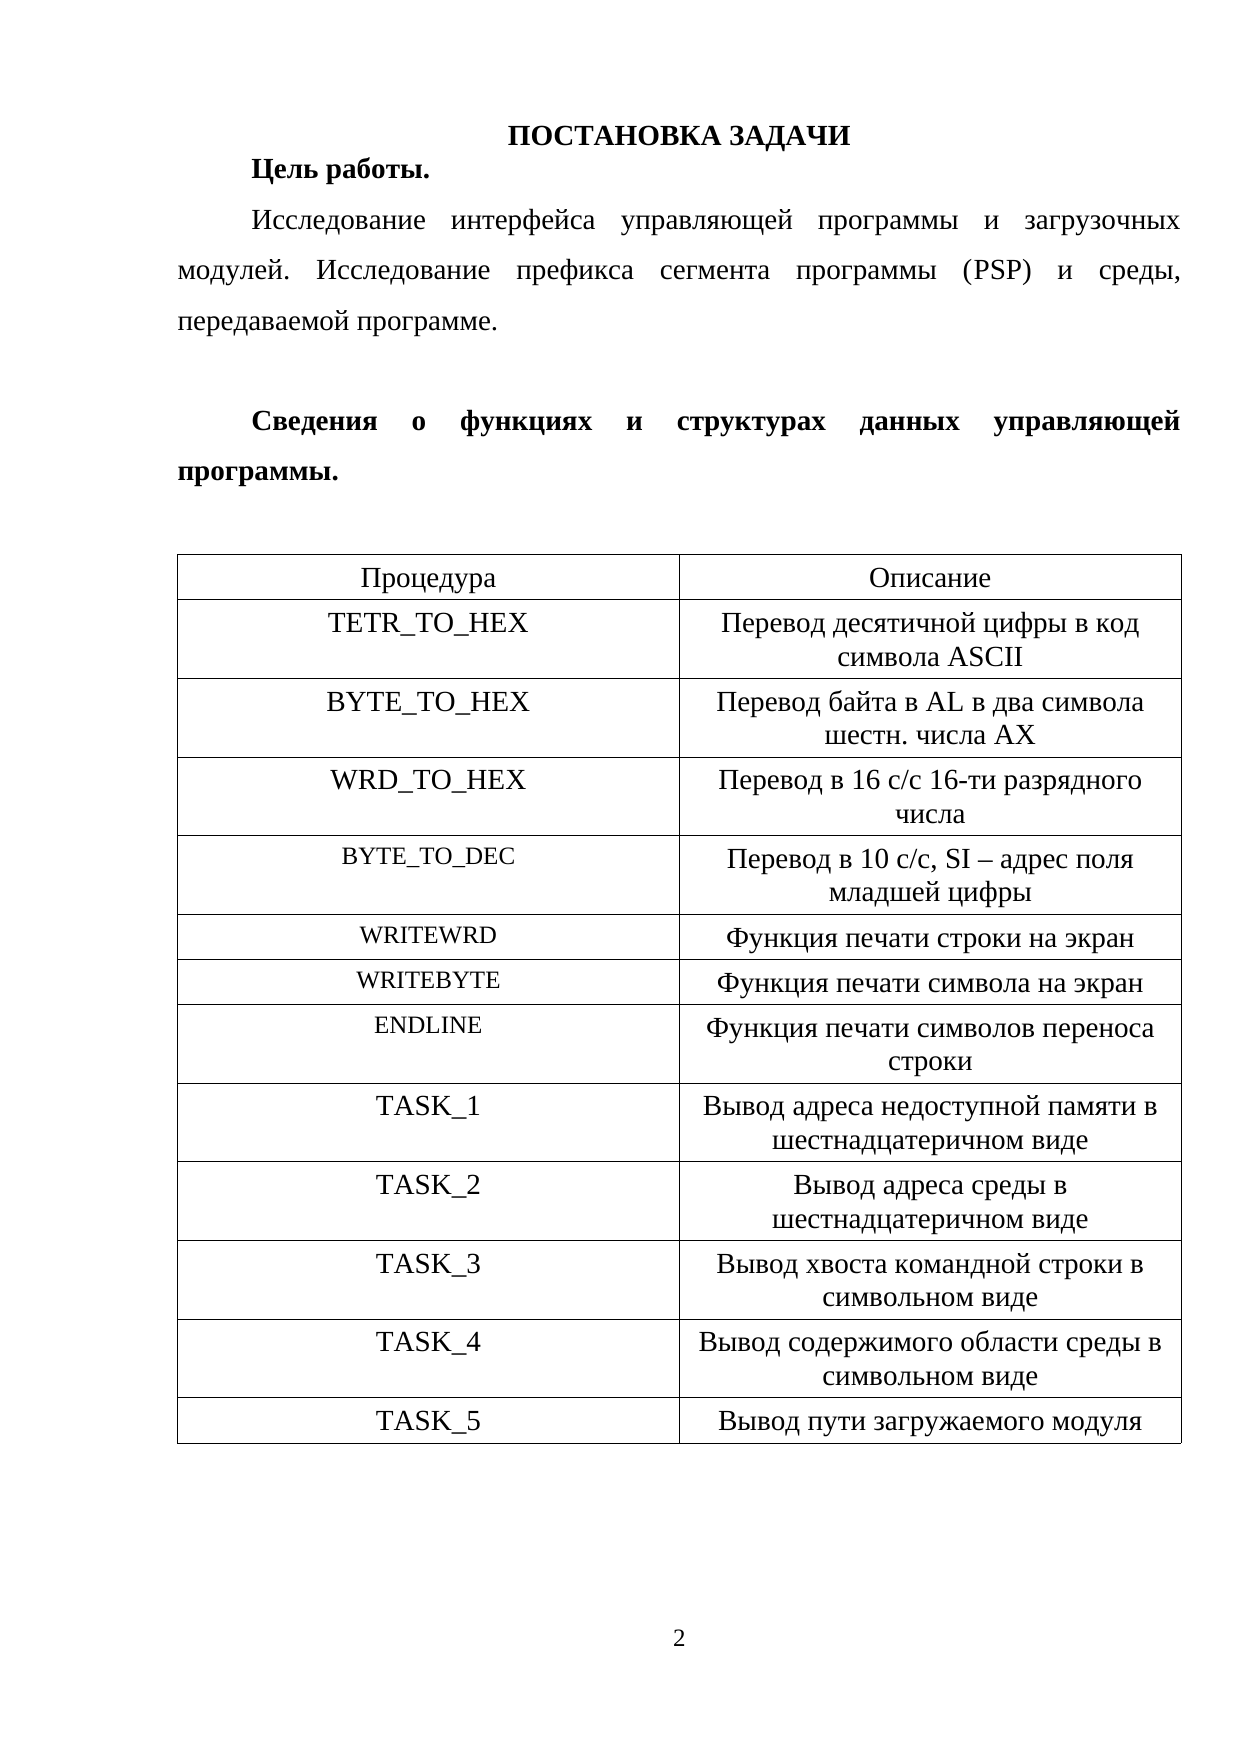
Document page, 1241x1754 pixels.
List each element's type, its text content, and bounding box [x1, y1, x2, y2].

table_cell Функция печати строки на экран [680, 915, 1181, 959]
table_cell Функция печати символов переноса строки [680, 1005, 1181, 1083]
table_cell Вывод адреса недоступной памяти в шестнадцатеричном виде [680, 1084, 1181, 1161]
table_cell WRD_TO_HEX [178, 758, 679, 835]
table_cell ENDLINE [178, 1005, 679, 1083]
table_cell Перевод байта в AL в два символа шестн. числа AX [680, 679, 1181, 757]
table_cell Вывод адреса среды в шестнадцатеричном виде [680, 1162, 1181, 1240]
table_cell Вывод содержимого области среды в символьном виде [680, 1320, 1181, 1397]
table_cell Вывод пути загружаемого модуля [680, 1398, 1181, 1442]
table_cell TASK_2 [178, 1162, 679, 1240]
table_cell TASK_1 [178, 1084, 679, 1161]
subtitle ПОСТАНОВКА ЗАДАЧИ [177, 118, 1181, 152]
text Исследование интерфейса управляющей программы и загрузочных модулей. Исследование префикса сегмента программы (PSP) и среды, передаваемой программе. [177, 202, 1181, 336]
table_cell TASK_3 [178, 1241, 679, 1319]
text Цель работы. [177, 152, 1181, 185]
table_cell Перевод десятичной цифры в код символа ASCII [680, 600, 1181, 678]
table_cell TETR_TO_HEX [178, 600, 679, 678]
table_cell Перевод в 16 с/с 16-ти разрядного числа [680, 758, 1181, 835]
table_header Описание [680, 555, 1181, 599]
table_cell WRITEBYTE [178, 960, 679, 1004]
text Сведения о функциях и структурах данных управляющей программы. [177, 403, 1181, 487]
table_cell Функция печати символа на экран [680, 960, 1181, 1004]
table_cell TASK_5 [178, 1398, 679, 1442]
table_cell TASK_4 [178, 1320, 679, 1397]
table_cell WRITEWRD [178, 915, 679, 959]
table_cell BYTE_TO_HEX [178, 679, 679, 757]
table_cell BYTE_TO_DEC [178, 836, 679, 914]
table_header Процедура [178, 555, 679, 599]
table_cell Перевод в 10 с/с, SI – адрес поля младшей цифры [680, 836, 1181, 914]
table_cell Вывод хвоста командной строки в символьном виде [680, 1241, 1181, 1319]
